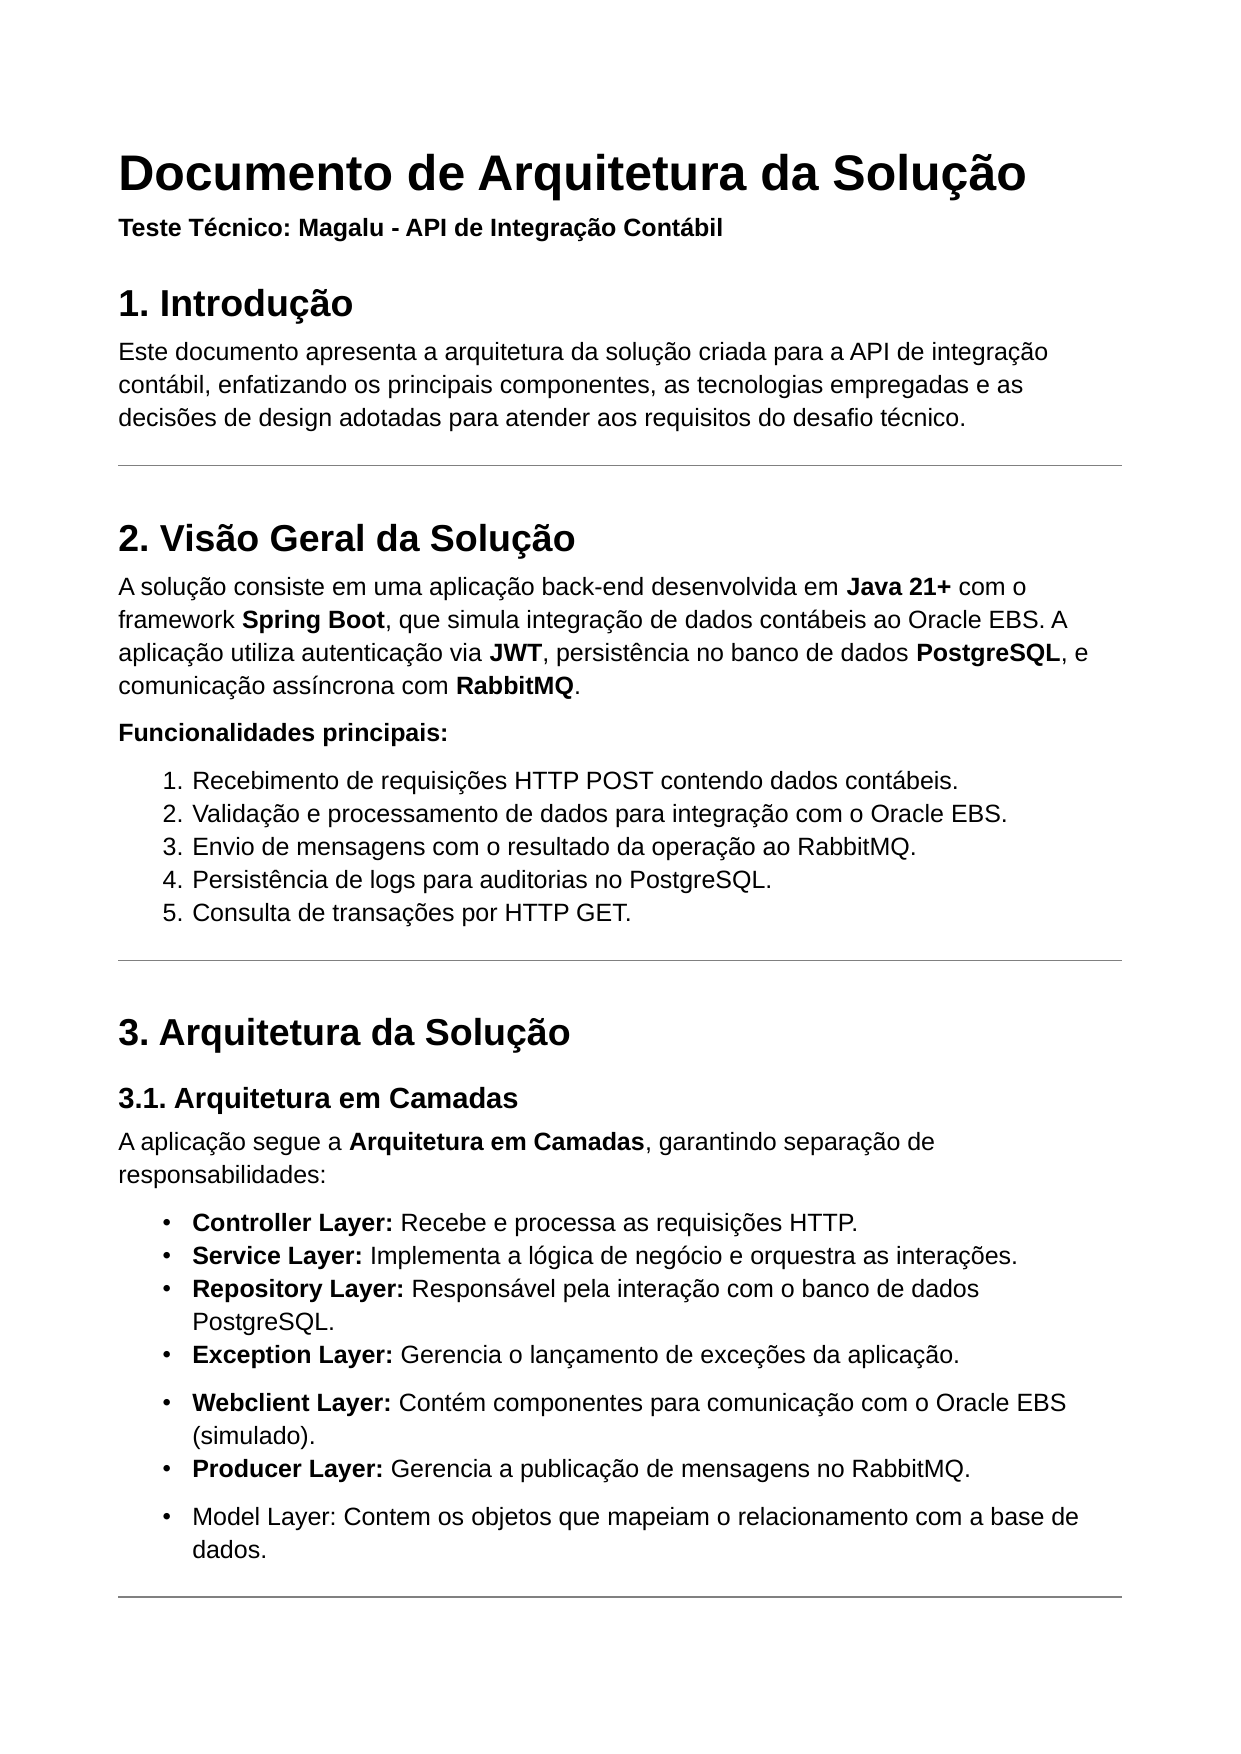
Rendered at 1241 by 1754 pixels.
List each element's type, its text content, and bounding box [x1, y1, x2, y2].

list Webclient Layer: Contém componentes para comunicação com o Oracle EBS (simulado). [162, 1388, 1122, 1449]
text Teste Técnico: Magalu - API de Integração Contábil [118, 213, 1122, 242]
list Model Layer: Contem os objetos que mapeiam o relacionamento com a base de dados. [162, 1501, 1122, 1563]
text Funcionalidades principais: [118, 718, 1122, 747]
text A aplicação segue a Arquitetura em Camadas, garantindo separação de responsabilidades: [118, 1127, 1122, 1189]
list Recebimento de requisições HTTP POST contendo dados contábeis. [162, 766, 1122, 794]
text Este documento apresenta a arquitetura da solução criada para a API de integração contábil, enfatizando os principais componentes, as tecnologias empregadas e as decisões de design adotadas para atender aos requisitos do desafio técnico. [118, 337, 1122, 432]
subtitle Documento de Arquitetura da Solução [118, 143, 1122, 201]
list Producer Layer: Gerencia a publicação de mensagens no RabbitMQ. [162, 1454, 1122, 1483]
list Controller Layer: Recebe e processa as requisições HTTP. [162, 1207, 1122, 1236]
subtitle 3.1. Arquitetura em Camadas [118, 1081, 1122, 1114]
list Consulta de transações por HTTP GET. [162, 898, 1122, 927]
list Envio de mensagens com o resultado da operação ao RabbitMQ. [162, 832, 1122, 861]
list Repository Layer: Responsável pela interação com o banco de dados PostgreSQL. [162, 1274, 1122, 1336]
subtitle 2. Visão Geral da Solução [118, 516, 1122, 559]
text A solução consiste em uma aplicação back-end desenvolvida em Java 21+ com o framework Spring Boot, que simula integração de dados contábeis ao Oracle EBS. A aplicação utiliza autenticação via JWT, persistência no banco de dados PostgreSQL, e comunicação assíncrona com RabbitMQ. [118, 572, 1122, 699]
subtitle 1. Introdução [118, 282, 1122, 325]
list Exception Layer: Gerencia o lançamento de exceções da aplicação. [162, 1340, 1122, 1369]
subtitle 3. Arquitetura da Solução [118, 1011, 1122, 1054]
list Service Layer: Implementa a lógica de negócio e orquestra as interações. [162, 1241, 1122, 1269]
list Validação e processamento de dados para integração com o Oracle EBS. [162, 799, 1122, 828]
list Persistência de logs para auditorias no PostgreSQL. [162, 865, 1122, 894]
